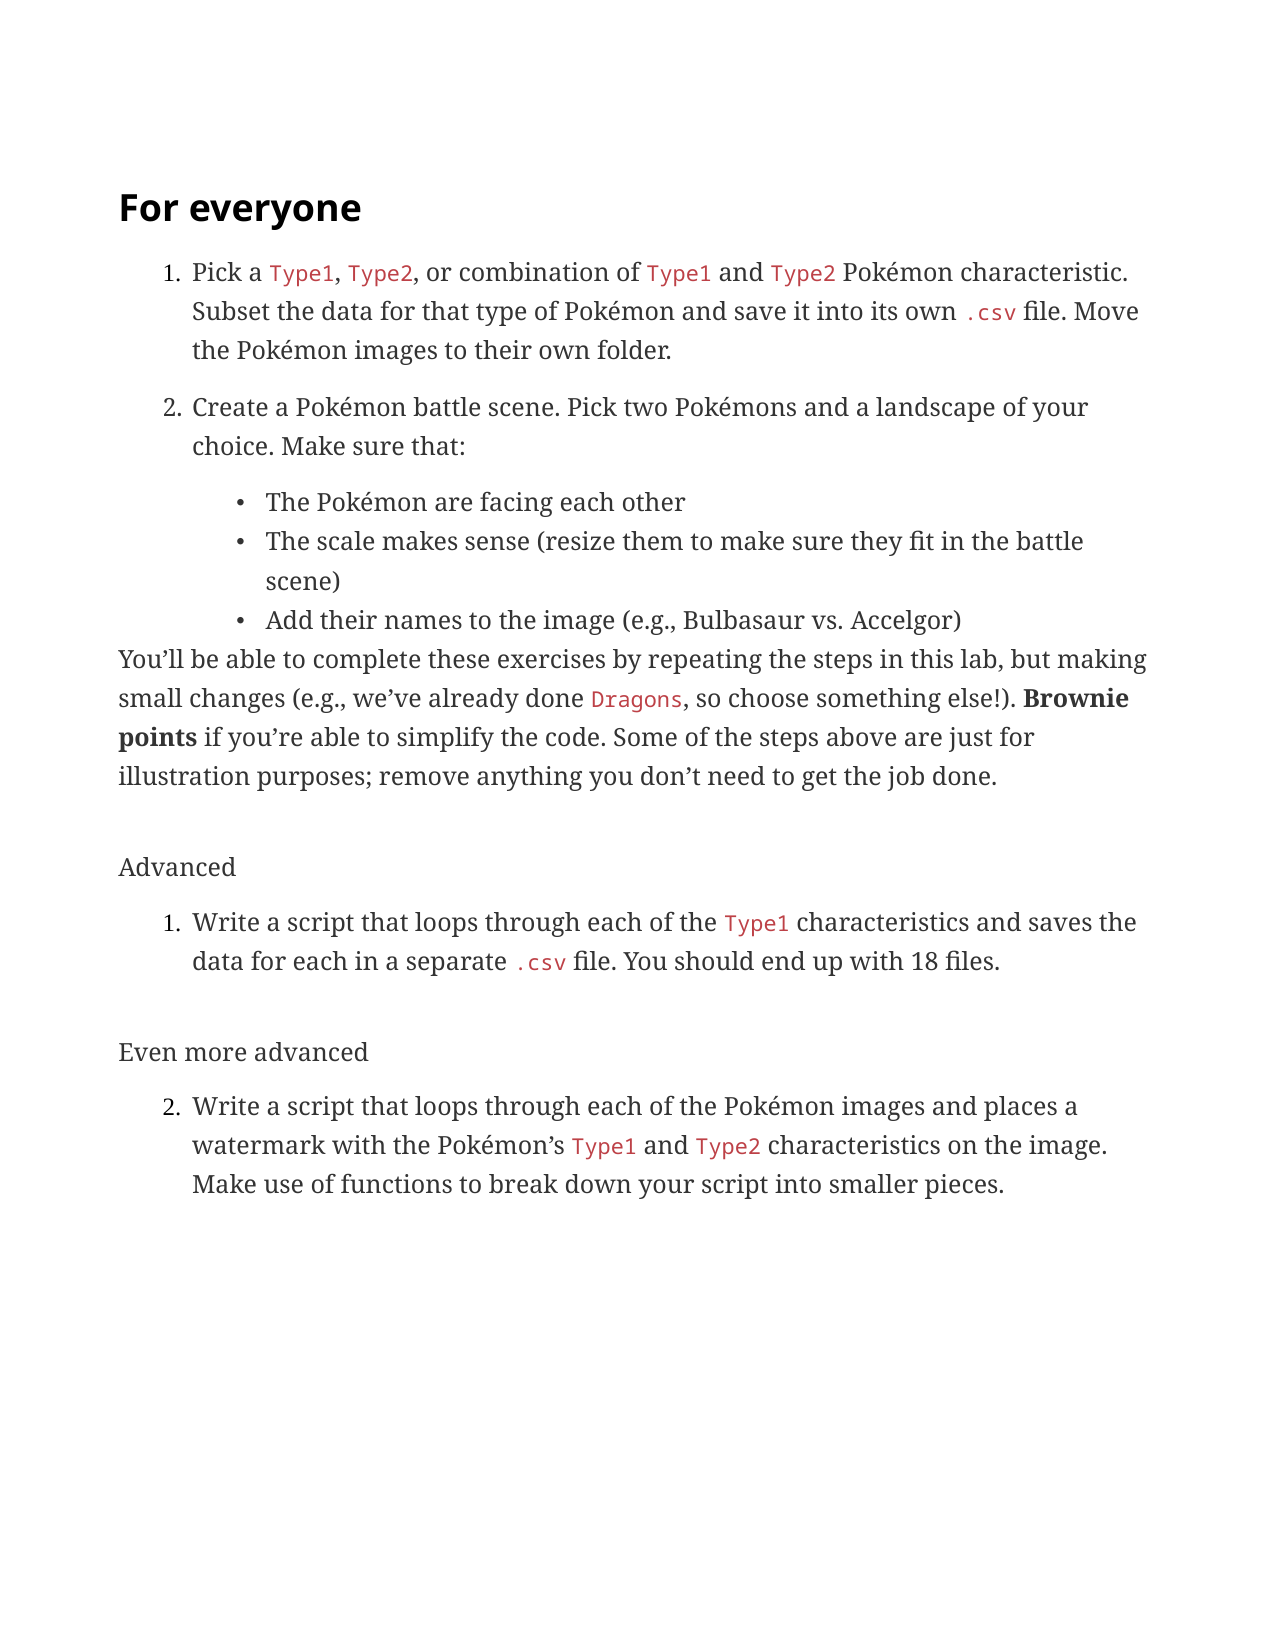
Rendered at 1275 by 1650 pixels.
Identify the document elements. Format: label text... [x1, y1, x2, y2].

list Write a script that loops through each of the Type1 characteristics and saves the data for each in a separate .csv file. You should end up with 18 files. [162, 904, 1157, 977]
list Add their names to the image (e.g., Bulbasaur vs. Accelgor) [236, 602, 1157, 636]
subtitle Even more advanced [118, 1034, 1157, 1068]
list The scale makes sense (resize them to make sure they fit in the battle scene) [236, 524, 1157, 597]
list Pick a Type1, Type2, or combination of Type1 and Type2 Pokémon characteristic. Subset the data for that type of Pokémon and save it into its own .csv file. Move the Pokémon images to their own folder. [162, 254, 1157, 367]
subtitle For everyone [118, 181, 1157, 232]
list Write a script that loops through each of the Pokémon images and places a watermark with the Pokémon’s Type1 and Type2 characteristics on the image. Make use of functions to break down your script into smaller pieces. [162, 1089, 1157, 1201]
text You’ll be able to complete these exercises by repeating the steps in this lab, but making small changes (e.g., we’ve already done Dragons, so choose something else!). Brownie points if you’re able to simplify the code. Some of the steps above are just for illustration purposes; remove anything you don’t need to get the job done. [118, 641, 1157, 793]
subtitle Advanced [118, 850, 1157, 884]
list The Pokémon are facing each other [236, 485, 1157, 519]
list Create a Pokémon battle scene. Pick two Pokémons and a landscape of your choice. Make sure that: [162, 389, 1157, 462]
